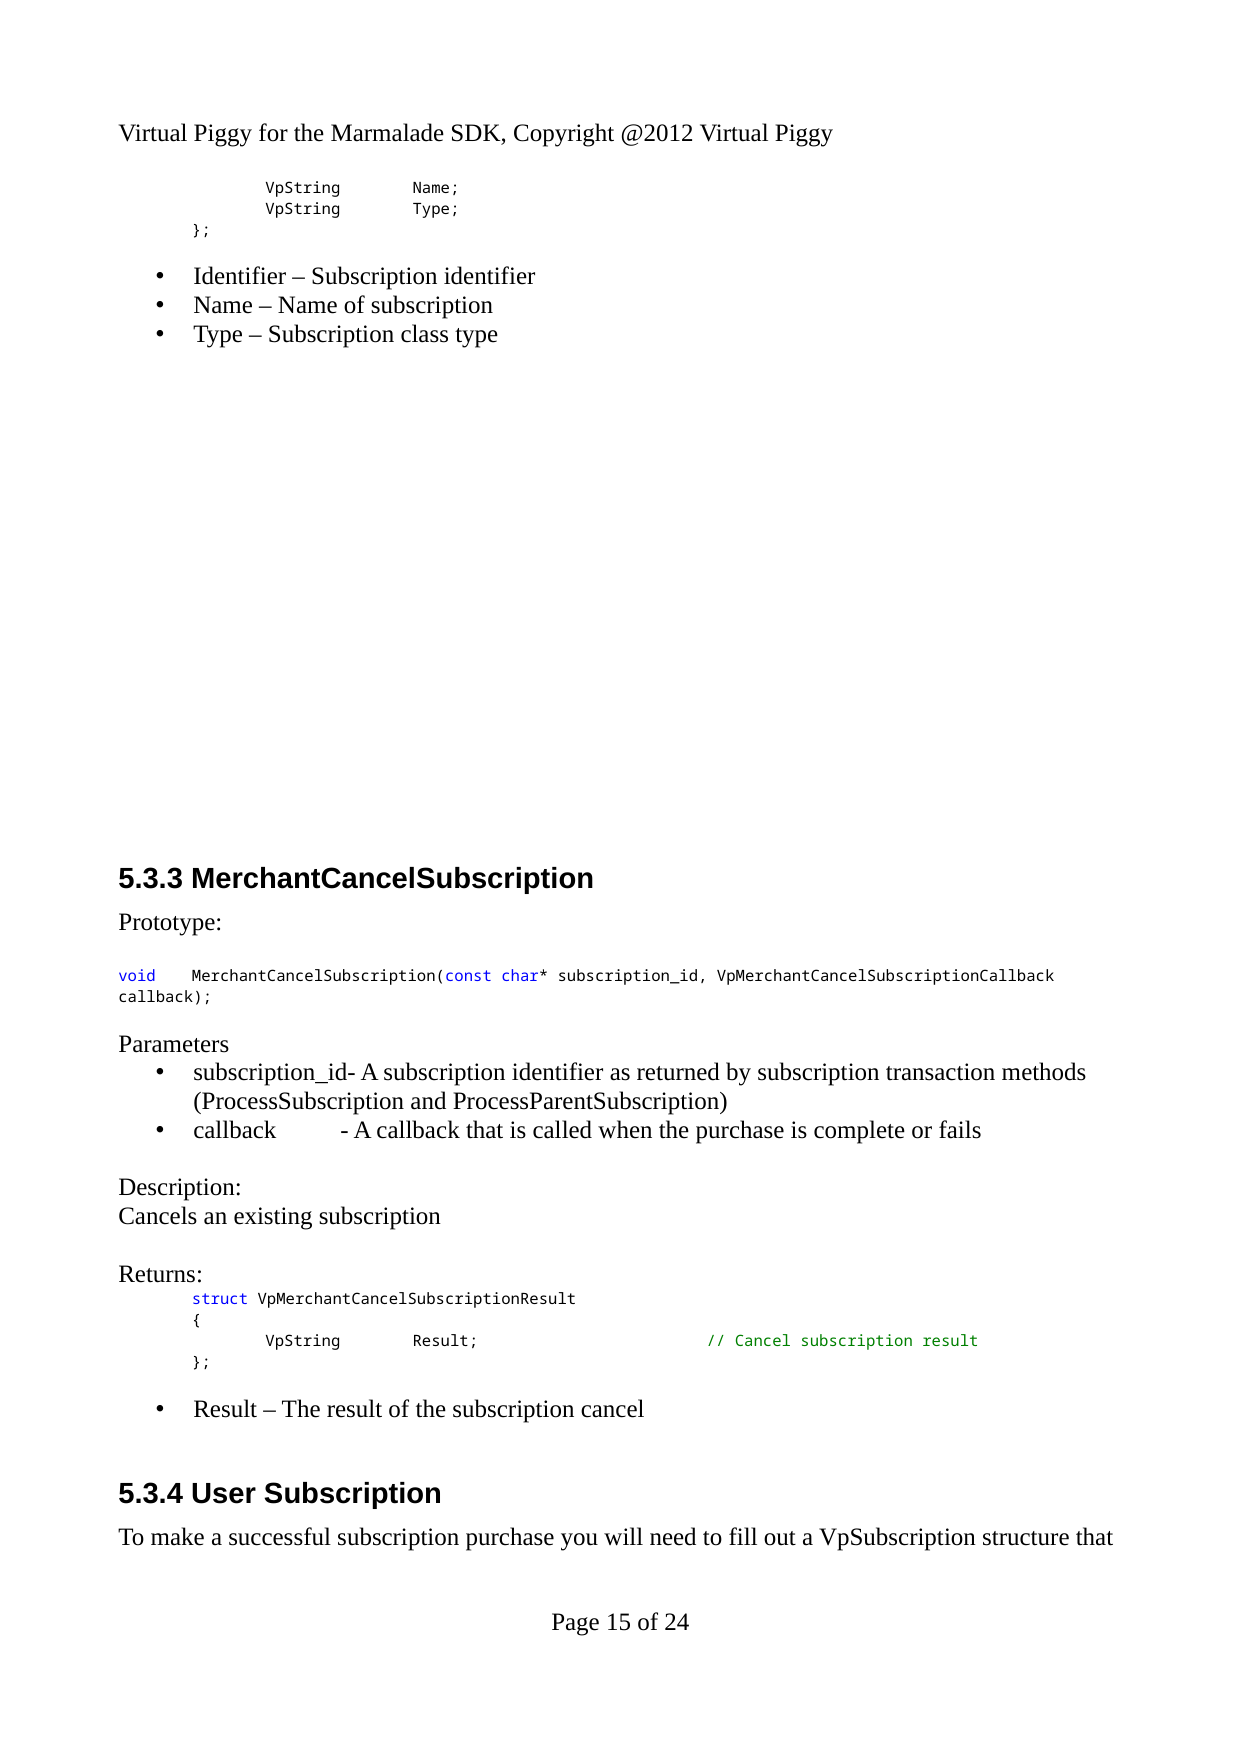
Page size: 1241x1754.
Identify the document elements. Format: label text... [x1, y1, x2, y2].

list callback - A callback that is called when the purchase is complete or fails [156, 1115, 1122, 1144]
text struct VpMerchantCancelSubscriptionResult [118, 1287, 1122, 1309]
list Identifier – Subscription identifier [156, 261, 1122, 290]
text VpString Type; [118, 198, 1122, 219]
text void MerchantCancelSubscription(const char* subscription_id, VpMerchantCancelSubscriptionCallback callback); [118, 965, 1122, 1007]
text }; [118, 219, 1122, 240]
text }; [118, 1351, 1122, 1372]
list subscription_id- A subscription identifier as returned by subscription transaction methods (ProcessSubscription and ProcessParentSubscription) [156, 1057, 1122, 1115]
list Type – Subscription class type [156, 319, 1122, 348]
text { [118, 1309, 1122, 1330]
list Name – Name of subscription [156, 290, 1122, 319]
list Result – The result of the subscription cancel [156, 1394, 1122, 1422]
text VpString Result; // Cancel subscription result [118, 1330, 1122, 1351]
text To make a successful subscription purchase you will need to fill out a VpSubscription structure that [118, 1522, 1122, 1551]
text Cancels an existing subscription [118, 1201, 1122, 1230]
text Returns: [118, 1259, 1122, 1287]
text Description: [118, 1172, 1122, 1201]
text Parameters [118, 1029, 1122, 1057]
subtitle 5.3.4 User Subscription [118, 1476, 1122, 1510]
subtitle 5.3.3 MerchantCancelSubscription [118, 861, 1122, 895]
text VpString Name; [118, 176, 1122, 198]
text Prototype: [118, 907, 1122, 936]
